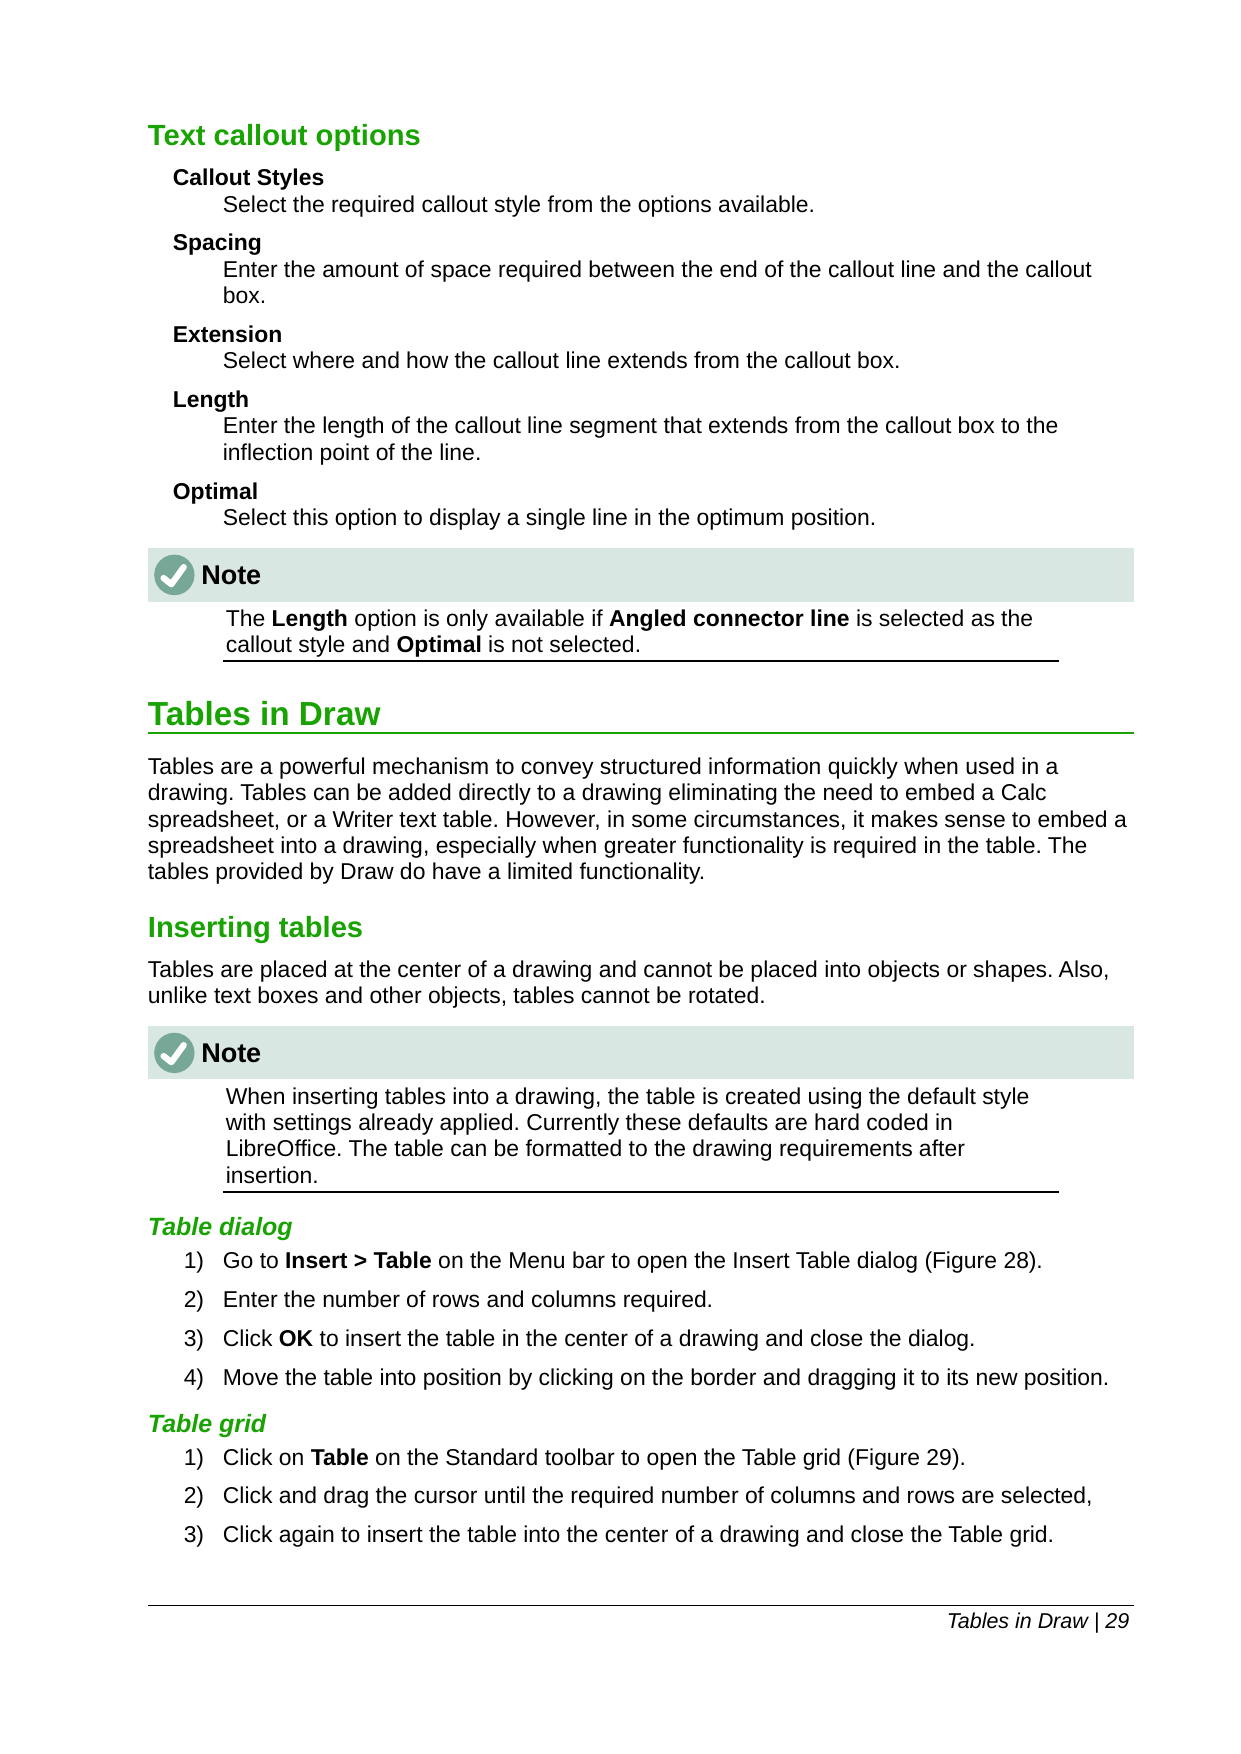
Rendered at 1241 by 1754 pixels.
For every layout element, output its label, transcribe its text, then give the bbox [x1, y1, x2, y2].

text Optimal [173, 478, 1134, 504]
text Extension [173, 321, 1134, 347]
subtitle Table dialog [148, 1212, 1134, 1241]
list Go to Insert > Table on the Menu bar to open the Insert Table dialog (Figure 28). [204, 1247, 1134, 1273]
subtitle Text callout options [148, 118, 1134, 152]
text Enter the amount of space required between the end of the callout line and the callout box. [223, 256, 1134, 308]
list Click again to insert the table into the center of a drawing and close the Table grid. [204, 1521, 1134, 1548]
subtitle Inserting tables [148, 910, 1134, 943]
text Select this option to display a single line in the optimum position. [223, 504, 1134, 530]
text Length [173, 386, 1134, 412]
list Click and drag the cursor until the required number of columns and rows are selected, [204, 1482, 1134, 1509]
subtitle Tables in Draw [148, 694, 1134, 732]
list Enter the number of rows and columns required. [204, 1286, 1134, 1312]
subtitle Table grid [148, 1408, 1134, 1437]
list Click OK to insert the table in the center of a drawing and close the dialog. [204, 1324, 1134, 1351]
text Tables are a powerful mechanism to convey structured information quickly when used in a drawing. Tables can be added directly to a drawing eliminating the need to embed a Calc spreadsheet, or a Writer text table. However, in some circumstances, it makes sense to embed a spreadsheet into a drawing, especially when greater functionality is required in the table. The tables provided by Draw do have a limited functionality. [148, 753, 1134, 885]
subtitle Note [148, 548, 1134, 602]
text Tables are placed at the center of a drawing and cannot be placed into objects or shapes. Also, unlike text boxes and other objects, tables cannot be rotated. [148, 956, 1134, 1008]
subtitle Note [148, 1026, 1134, 1079]
text Select where and how the callout line extends from the callout box. [223, 347, 1134, 374]
list Click on Table on the Standard toolbar to open the Table grid (Figure 29). [204, 1443, 1134, 1470]
text Select the required callout style from the options available. [223, 191, 1134, 217]
text Spacing [173, 229, 1134, 256]
text Callout Styles [173, 164, 1134, 191]
text The Length option is only available if Angled connector line is selected as the callout style and Optimal is not selected. [223, 602, 1059, 660]
text When inserting tables into a drawing, the table is created using the default style with settings already applied. Currently these defaults are hard coded in LibreOffice. The table can be formatted to the drawing requirements after insertion. [223, 1079, 1059, 1191]
list Move the table into position by clicking on the border and dragging it to its new position. [204, 1363, 1134, 1390]
text Enter the length of the callout line segment that extends from the callout box to the inflection point of the line. [223, 412, 1134, 465]
